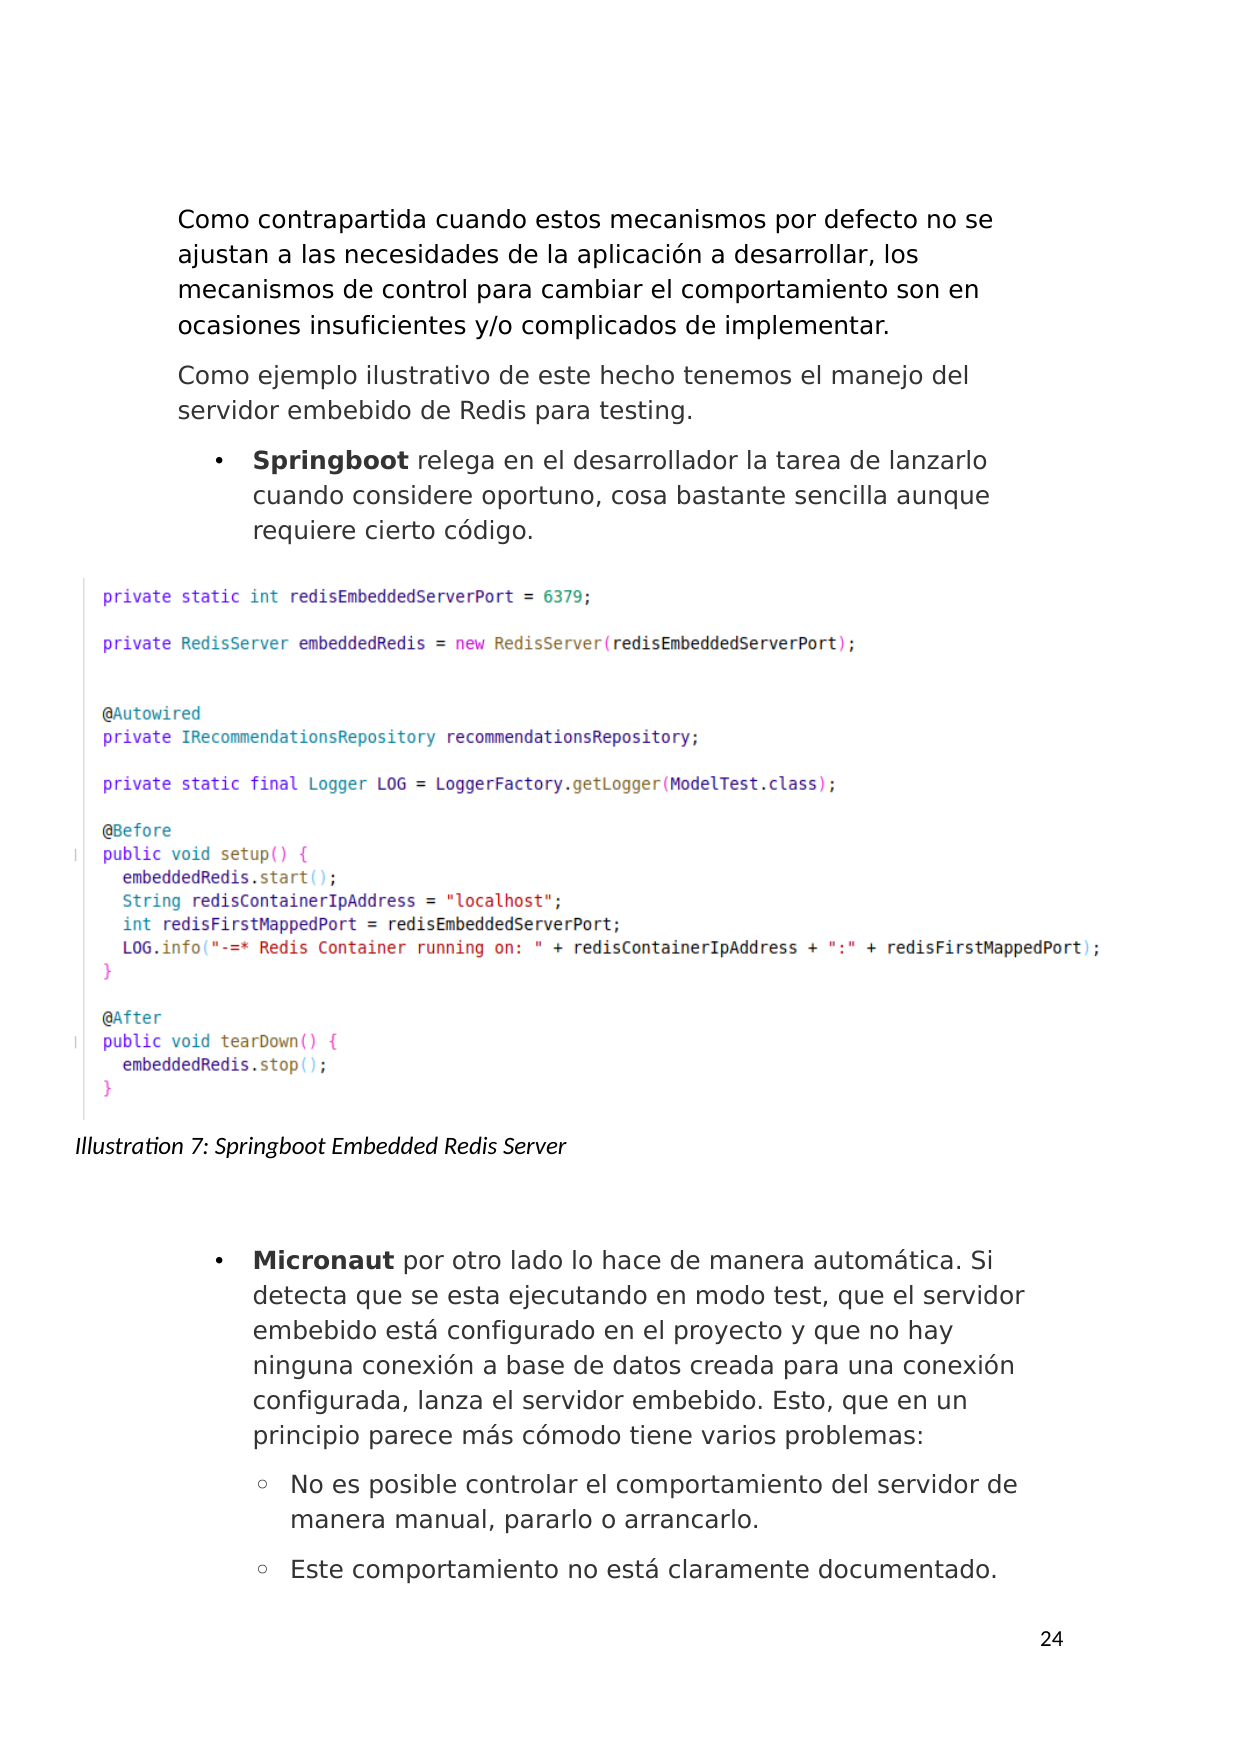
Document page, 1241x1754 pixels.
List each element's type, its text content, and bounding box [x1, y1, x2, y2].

list No es posible controlar el comportamiento del servidor de manera manual, pararlo o arrancarlo. [252, 1470, 1063, 1534]
picture [74, 578, 1166, 1120]
list Illustration 7: Springboot Embedded Redis Server [74, 1120, 1166, 1161]
list Este comportamiento no está claramente documentado. [252, 1555, 1063, 1584]
text Como ejemplo ilustrativo de este hecho tenemos el manejo del servidor embebido de Redis para testing. [177, 361, 1063, 426]
list Springboot relega en el desarrollador la tarea de lanzarlo cuando considere oportuno, cosa bastante sencilla aunque requiere cierto código. [215, 446, 1063, 545]
text Como contrapartida cuando estos mecanismos por defecto no se ajustan a las necesidades de la aplicación a desarrollar, los mecanismos de control para cambiar el comportamiento son en ocasiones insuficientes y/o complicados de implementar. [177, 205, 1063, 341]
list Micronaut por otro lado lo hace de manera automática. Si detecta que se esta ejecutando en modo test, que el servidor embebido está configurado en el proyecto y que no hay ninguna conexión a base de datos creada para una conexión configurada, lanza el servidor embebido. Esto, que en un principio parece más cómodo tiene varios problemas: [215, 1246, 1063, 1450]
